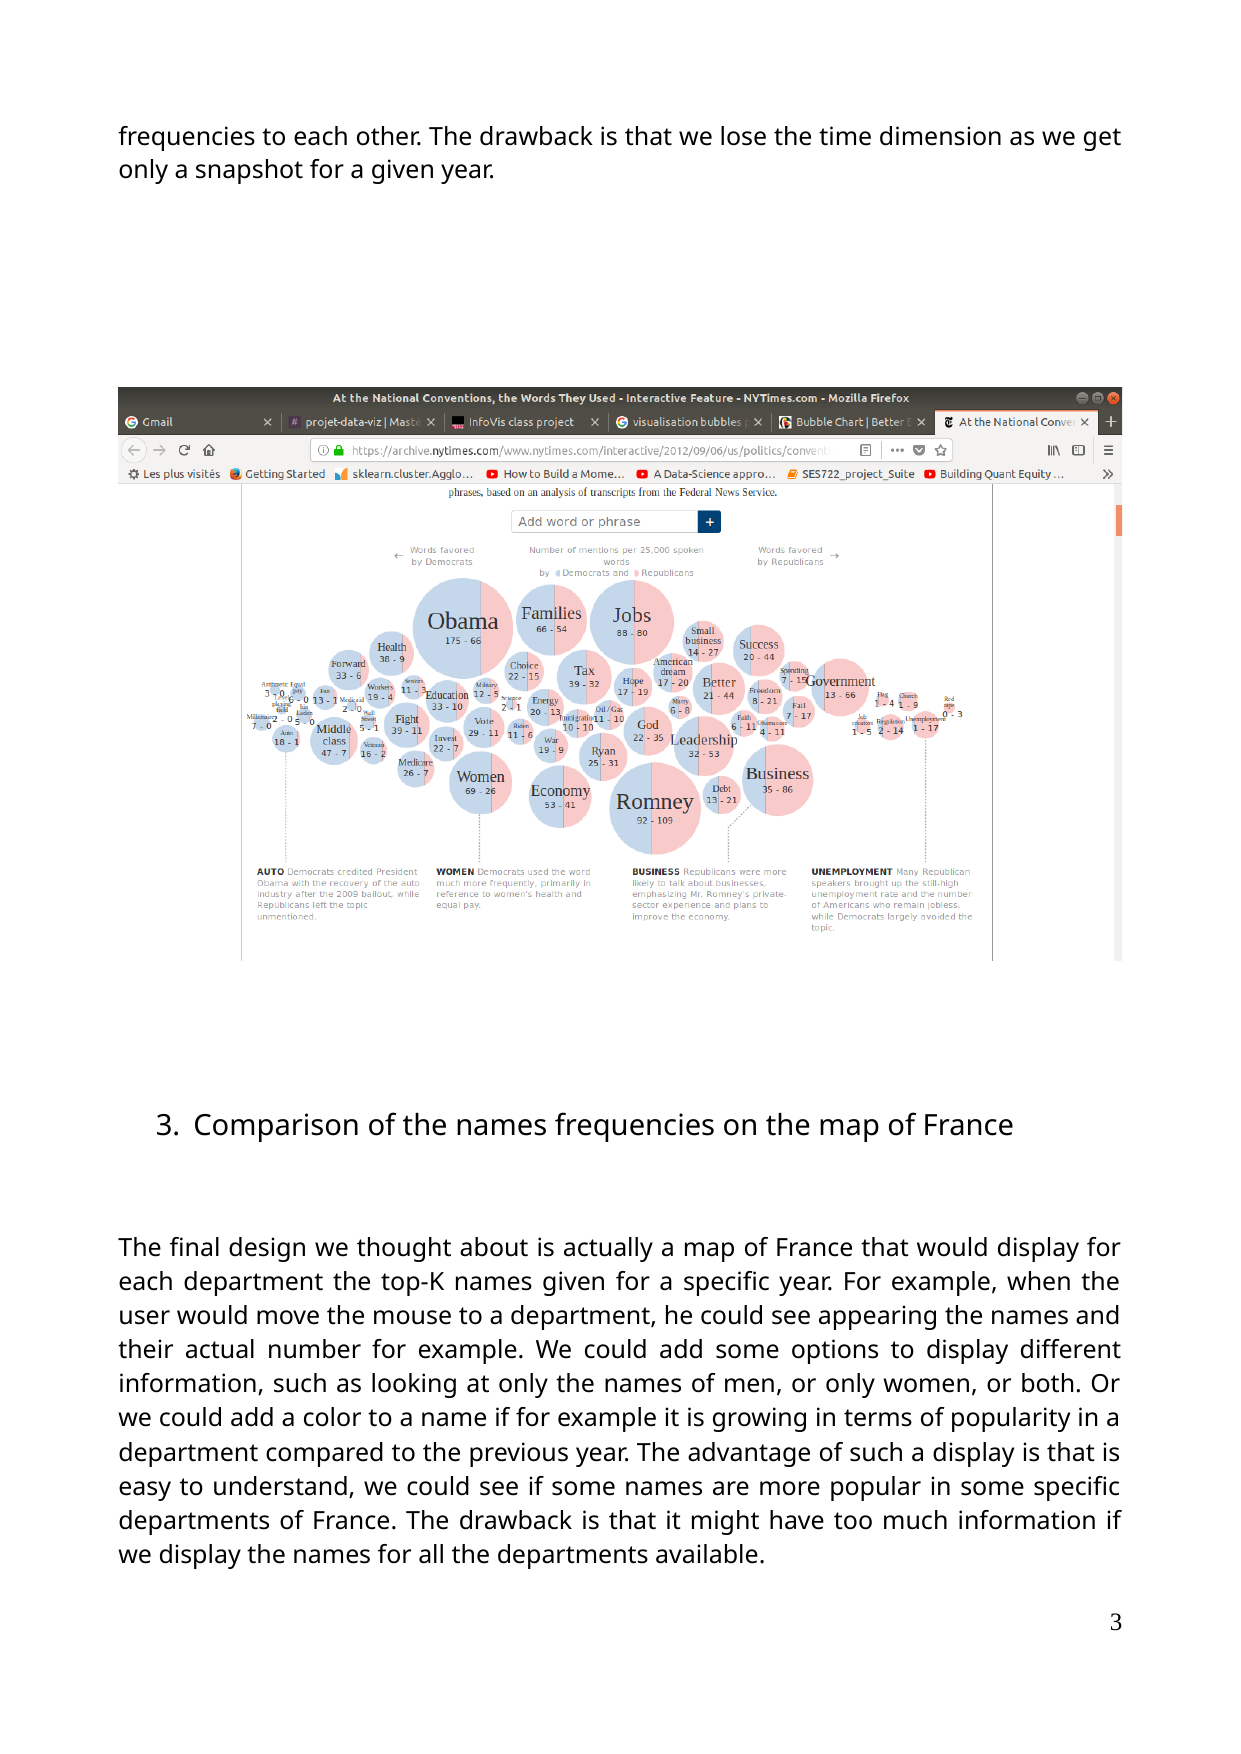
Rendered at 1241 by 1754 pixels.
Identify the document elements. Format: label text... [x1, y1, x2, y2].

list Comparison of the names frequencies on the map of France [156, 1104, 1122, 1143]
text The final design we thought about is actually a map of France that would display for each department the top-K names given for a specific year. For example, when the user would move the mouse to a department, he could see appearing the names and their actual number for example. We could add some options to display different information, such as looking at only the names of men, or only women, or both. Or we could add a color to a name if for example it is growing in terms of popularity in a department compared to the previous year. The advantage of such a display is that is easy to understand, we could see if some names are more popular in some specific departments of France. The drawback is that it might have too much information if we display the names for all the departments available. [118, 1230, 1122, 1570]
picture [118, 387, 1123, 961]
text frequencies to each other. The drawback is that we lose the time dimension as we get only a snapshot for a given year. [118, 118, 1122, 186]
